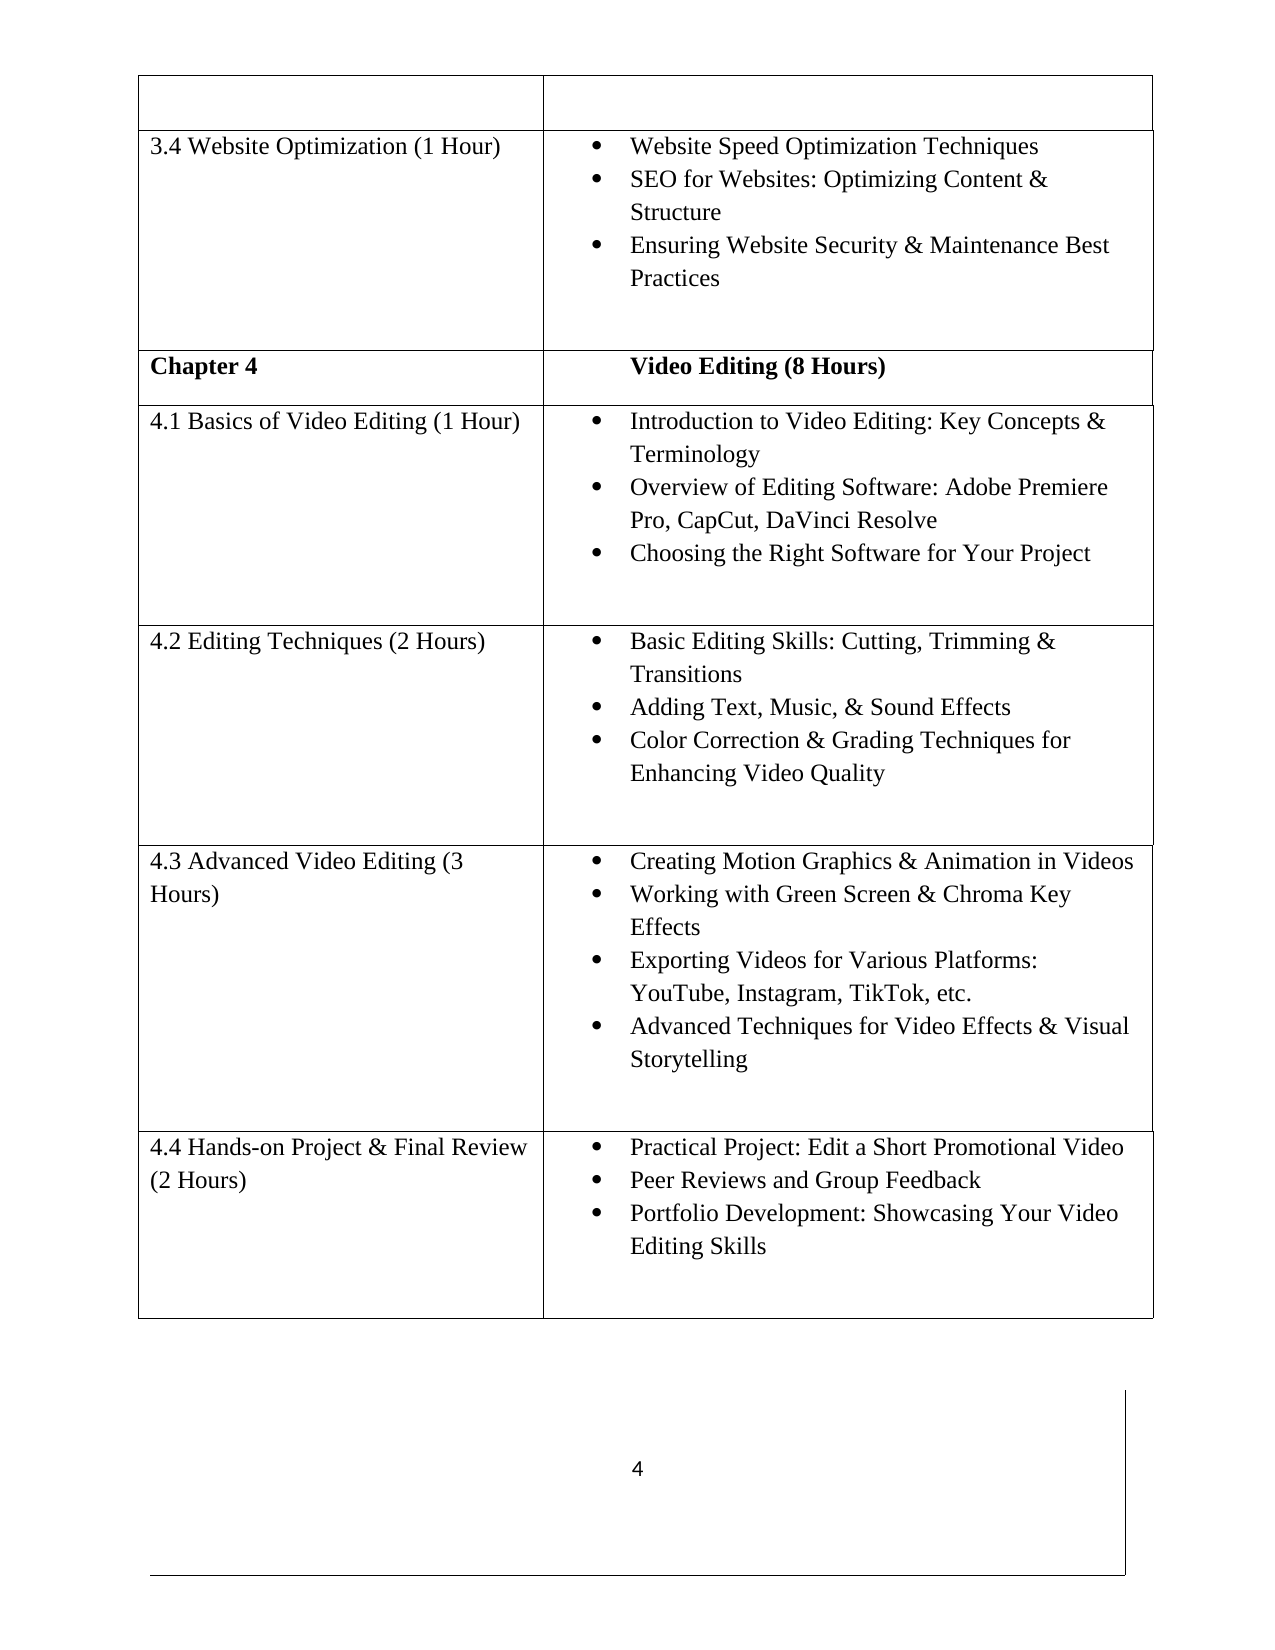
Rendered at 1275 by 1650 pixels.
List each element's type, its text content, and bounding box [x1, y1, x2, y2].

table_cell 4.4 Hands-on Project & Final Review (2 Hours) [139, 1132, 543, 1318]
table_cell Chapter 4 [139, 351, 543, 405]
table_cell [139, 76, 543, 130]
table_cell 4.1 Basics of Video Editing (1 Hour) [139, 406, 543, 625]
table_cell Website Speed Optimization Techniques SEO for Websites: Optimizing Content & Structure Ensuring Website Security & Maintenance Best Practices [544, 131, 1153, 350]
table_cell Basic Editing Skills: Cutting, Trimming & Transitions Adding Text, Music, & Sound Effects Color Correction & Grading Techniques for Enhancing Video Quality [544, 626, 1153, 845]
table_cell [544, 76, 1152, 130]
table_cell Creating Motion Graphics & Animation in Videos Working with Green Screen & Chroma Key Effects Exporting Videos for Various Platforms: YouTube, Instagram, TikTok, etc. Advanced Techniques for Video Effects & Visual Storytelling [544, 846, 1152, 1131]
table_cell Practical Project: Edit a Short Promotional Video Peer Reviews and Group Feedback Portfolio Development: Showcasing Your Video Editing Skills [544, 1132, 1153, 1318]
table_cell 4.3 Advanced Video Editing (3 Hours) [139, 846, 543, 1131]
table_cell 3.4 Website Optimization (1 Hour) [139, 131, 543, 350]
table_cell Introduction to Video Editing: Key Concepts & Terminology Overview of Editing Software: Adobe Premiere Pro, CapCut, DaVinci Resolve Choosing the Right Software for Your Project [544, 406, 1153, 625]
table_cell 4.2 Editing Techniques (2 Hours) [139, 626, 543, 845]
table_cell Video Editing (8 Hours) [544, 351, 1152, 405]
